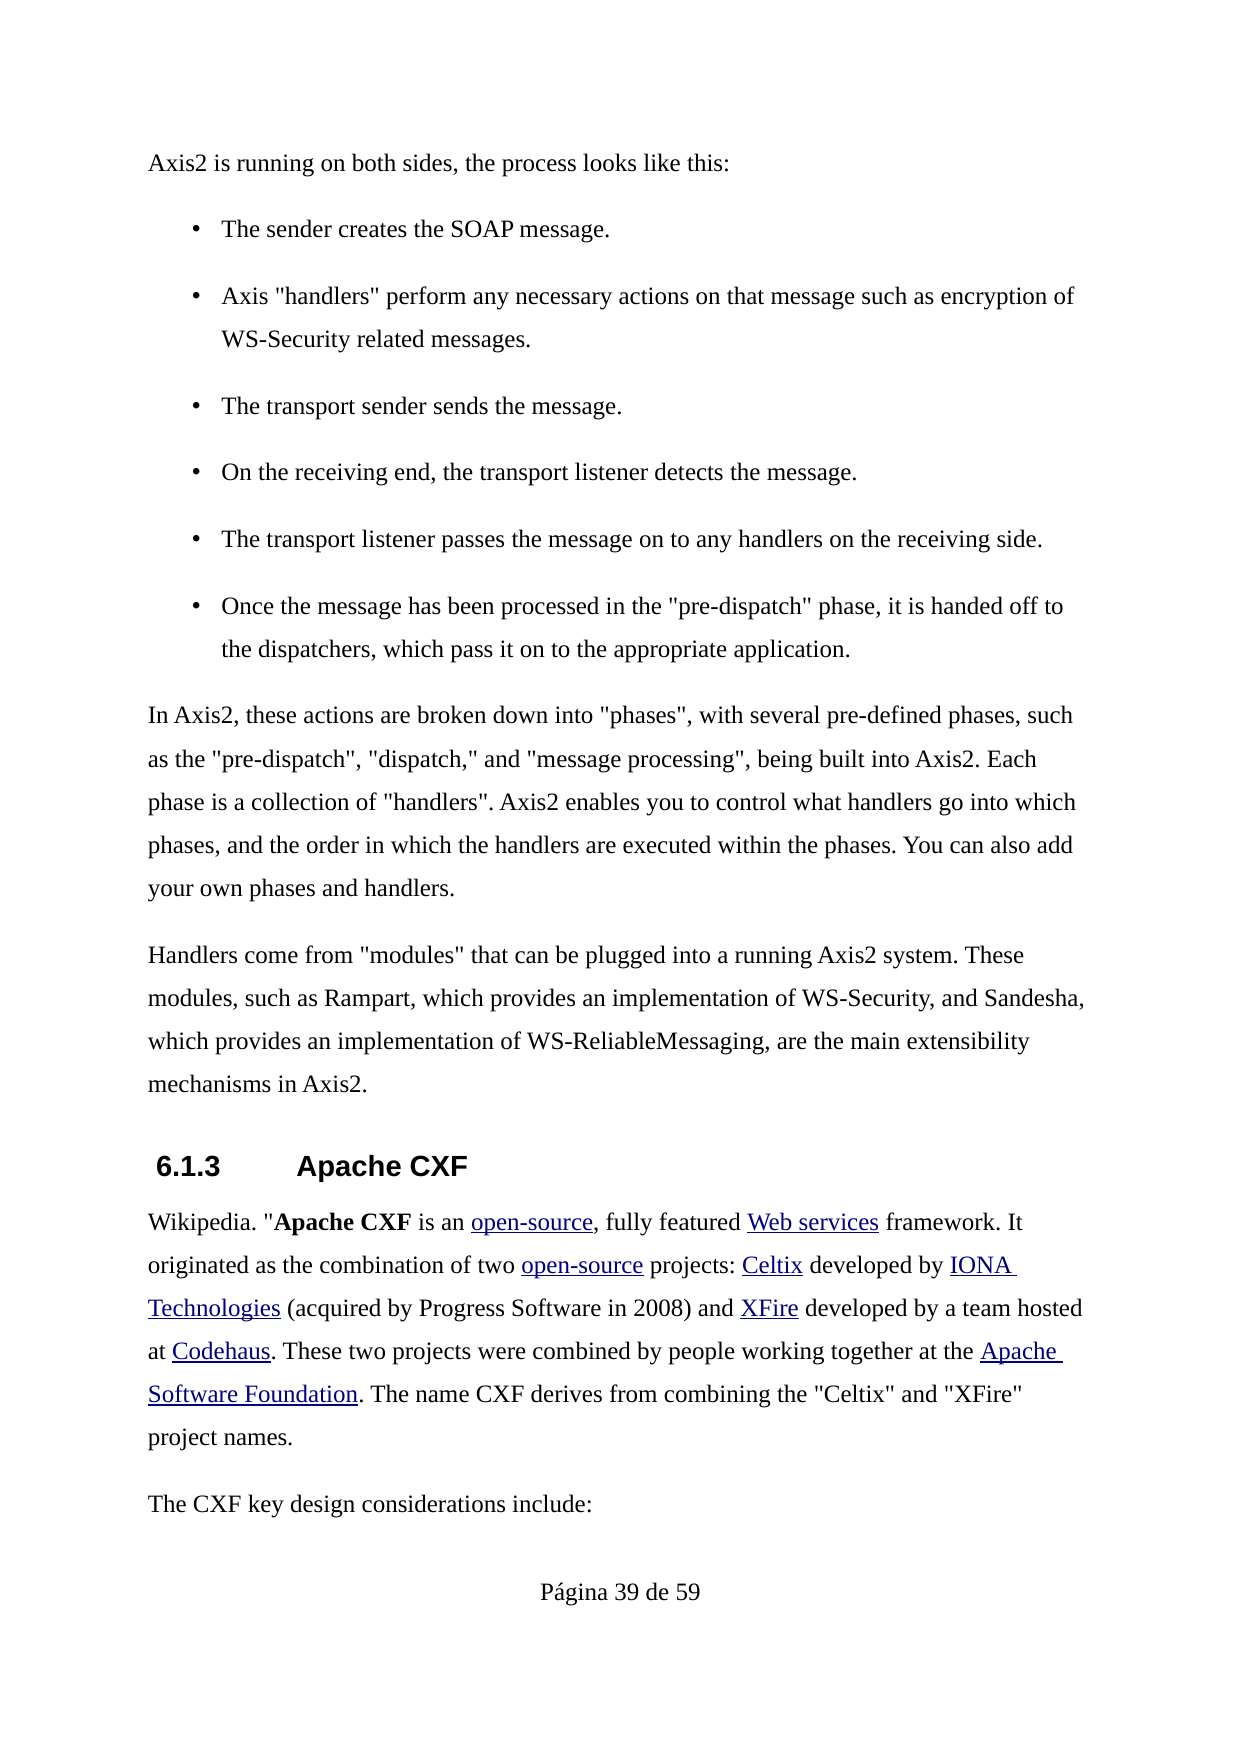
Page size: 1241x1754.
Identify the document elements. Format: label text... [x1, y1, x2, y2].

list The sender creates the SOAP message. [192, 214, 1093, 243]
list The transport listener passes the message on to any handlers on the receiving side. [192, 524, 1093, 553]
subtitle Apache CXF [148, 1149, 1093, 1182]
list On the receiving end, the transport listener detects the message. [192, 457, 1093, 486]
list Once the message has been processed in the "pre-dispatch" phase, it is handed off to the dispatchers, which pass it on to the appropriate application. [192, 591, 1093, 663]
text Handlers come from "modules" that can be plugged into a running Axis2 system. These modules, such as Rampart, which provides an implementation of WS-Security, and Sandesha, which provides an implementation of WS-ReliableMessaging, are the main extensibility mechanisms in Axis2. [148, 940, 1093, 1098]
text Axis2 is running on both sides, the process looks like this: [148, 148, 1093, 176]
text The CXF key design considerations include: [148, 1489, 1093, 1518]
list The transport sender sends the message. [192, 391, 1093, 419]
text In Axis2, these actions are broken down into "phases", with several pre-defined phases, such as the "pre-dispatch", "dispatch," and "message processing", being built into Axis2. Each phase is a collection of "handlers". Axis2 enables you to control what handlers go into which phases, and the order in which the handlers are executed within the phases. You can also add your own phases and handlers. [148, 701, 1093, 902]
text Wikipedia. "Apache CXF is an open-source, fully featured Web services framework. It originated as the combination of two open-source projects: Celtix developed by IONA Technologies (acquired by Progress Software in 2008) and XFire developed by a team hosted at Codehaus. These two projects were combined by people working together at the Apache Software Foundation. The name CXF derives from combining the "Celtix" and "XFire" project names. [148, 1207, 1093, 1451]
list Axis "handlers" perform any necessary actions on that message such as encryption of WS-Security related messages. [192, 281, 1093, 353]
